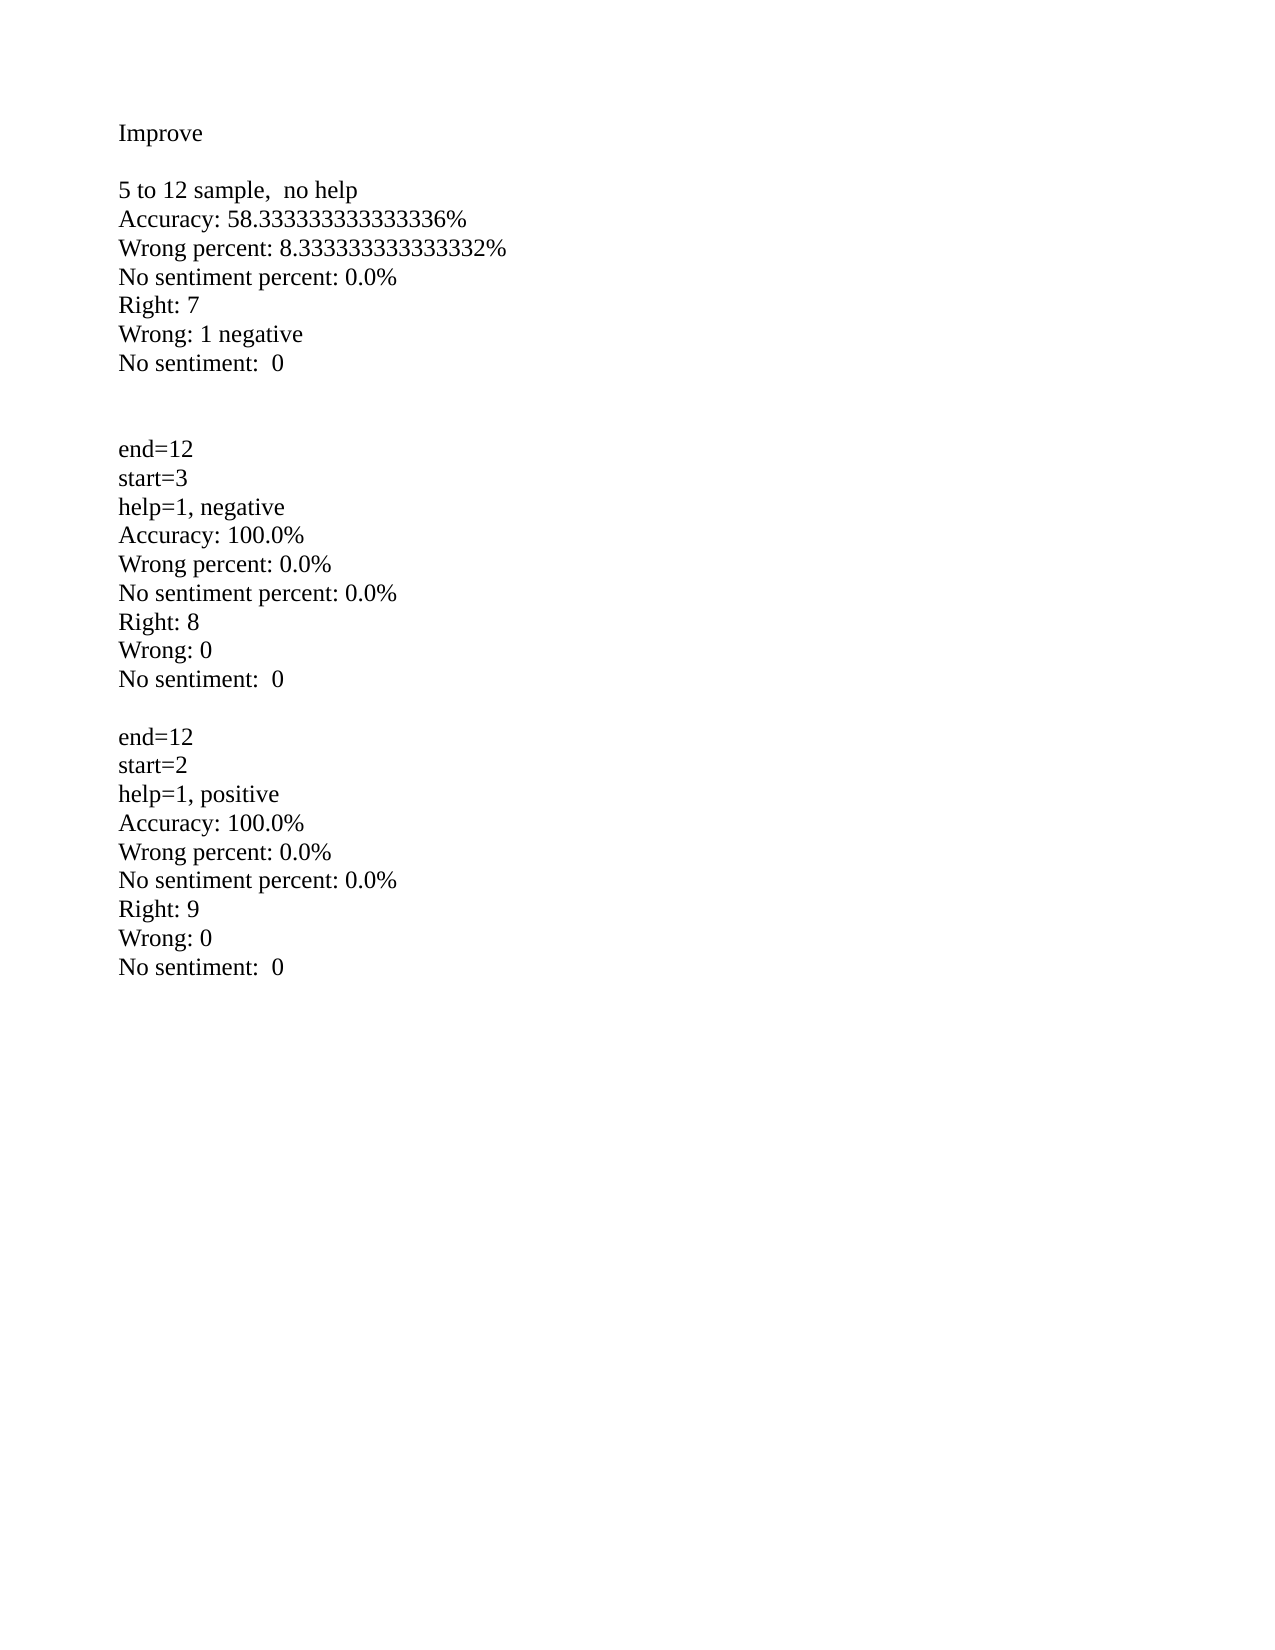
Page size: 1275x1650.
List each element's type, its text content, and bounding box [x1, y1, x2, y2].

text Right: 8 [118, 607, 1157, 636]
text Improve [118, 118, 1157, 147]
text Wrong: 1 negative [118, 319, 1157, 348]
text No sentiment: 0 [118, 664, 1157, 693]
text 5 to 12 sample, no help [118, 176, 1157, 204]
text help=1, positive [118, 779, 1157, 808]
text Accuracy: 58.333333333333336% [118, 204, 1157, 233]
text Wrong: 0 [118, 636, 1157, 664]
text end=12 [118, 722, 1157, 751]
text No sentiment: 0 [118, 348, 1157, 377]
text No sentiment percent: 0.0% [118, 866, 1157, 894]
text Accuracy: 100.0% [118, 521, 1157, 549]
text No sentiment percent: 0.0% [118, 578, 1157, 607]
text help=1, negative [118, 492, 1157, 521]
text Wrong percent: 8.333333333333332% [118, 233, 1157, 262]
text No sentiment percent: 0.0% [118, 262, 1157, 291]
text Accuracy: 100.0% [118, 808, 1157, 837]
text end=12 [118, 434, 1157, 463]
text Right: 7 [118, 291, 1157, 319]
text Right: 9 [118, 894, 1157, 923]
text start=2 [118, 751, 1157, 779]
text Wrong: 0 [118, 923, 1157, 952]
text No sentiment: 0 [118, 952, 1157, 981]
text Wrong percent: 0.0% [118, 549, 1157, 578]
text Wrong percent: 0.0% [118, 837, 1157, 866]
text start=3 [118, 463, 1157, 492]
